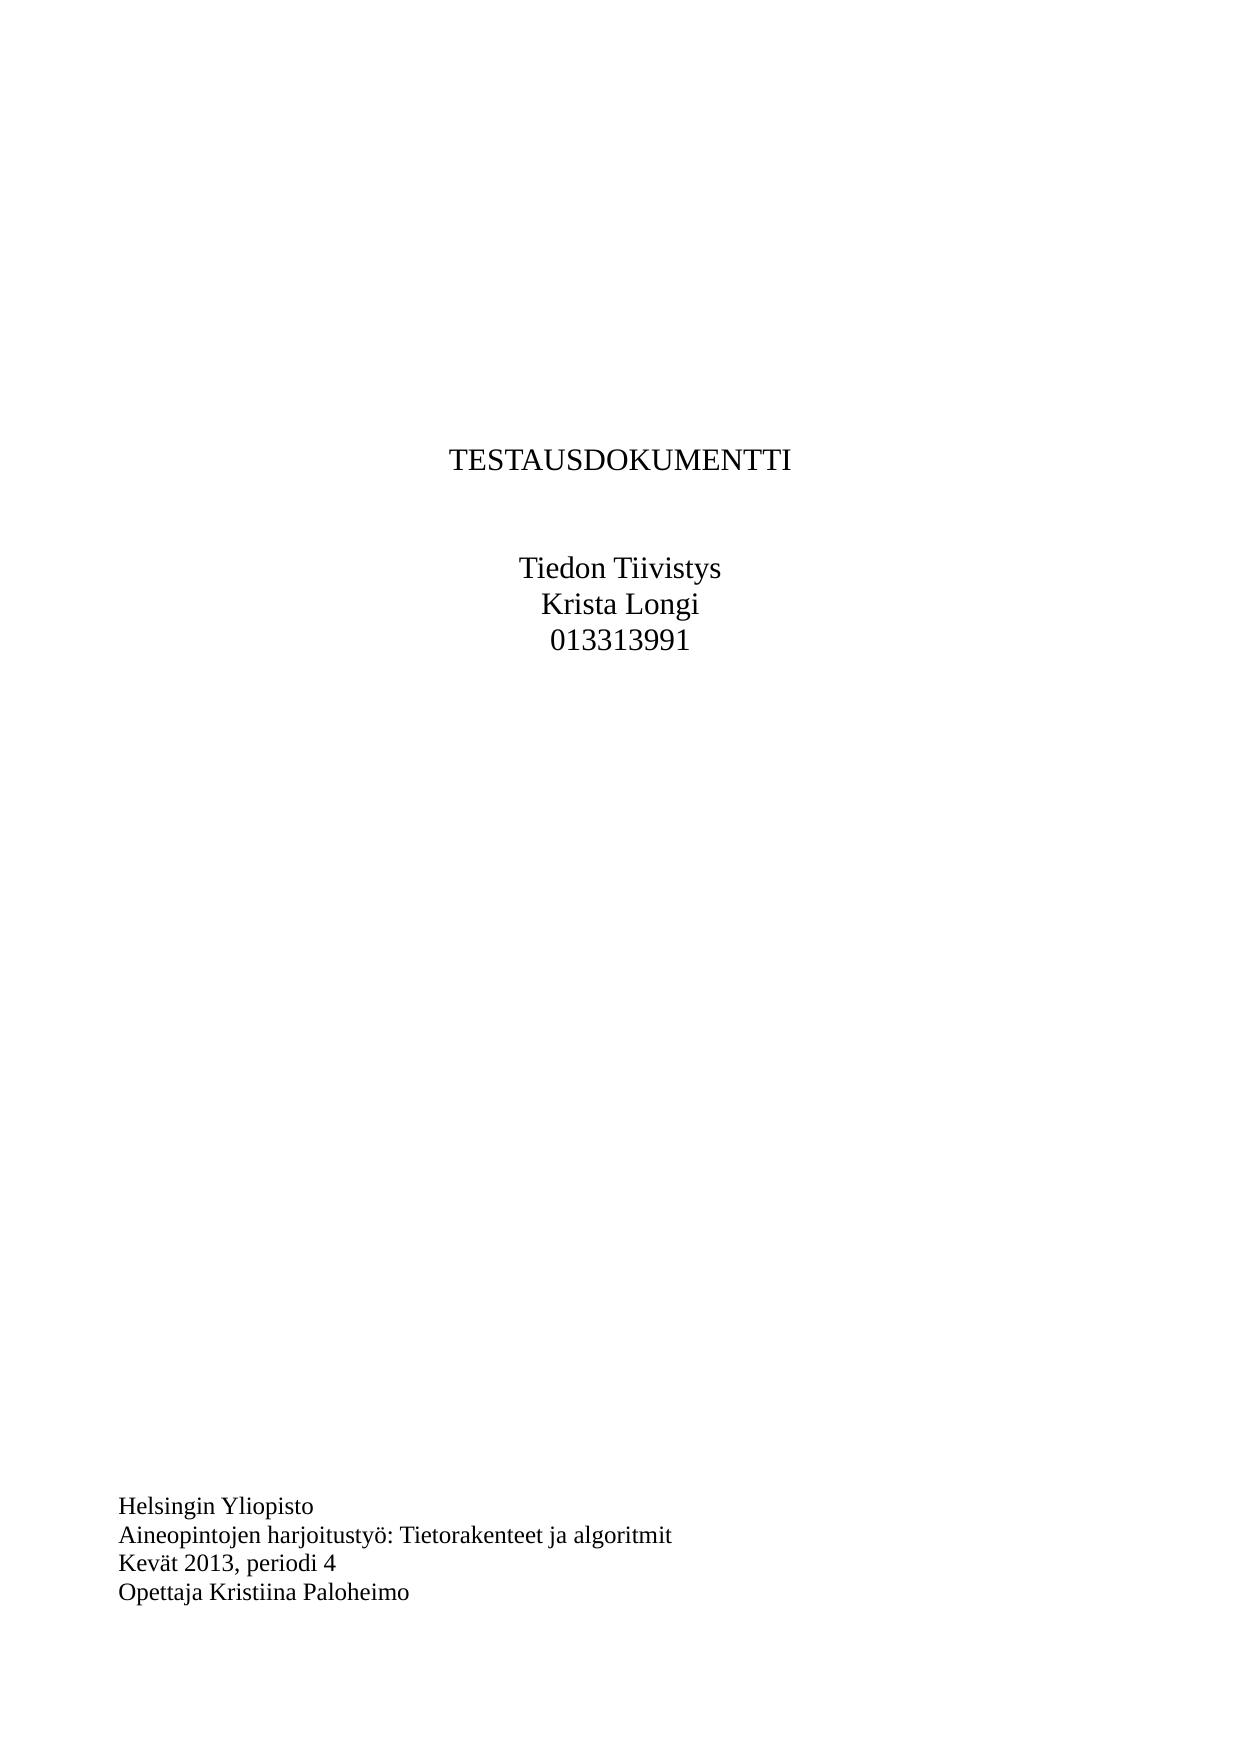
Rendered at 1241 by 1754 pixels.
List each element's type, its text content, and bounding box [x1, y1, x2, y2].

text TESTAUSDOKUMENTTI [118, 442, 1122, 477]
text Tiedon Tiivistys [118, 549, 1122, 585]
text Kevät 2013, periodi 4 [118, 1548, 1122, 1577]
text 013313991 [118, 621, 1122, 657]
text Krista Longi [118, 585, 1122, 621]
text Helsingin Yliopisto [118, 1491, 1122, 1520]
text Aineopintojen harjoitustyö: Tietorakenteet ja algoritmit [118, 1520, 1122, 1548]
text Opettaja Kristiina Paloheimo [118, 1577, 1122, 1606]
